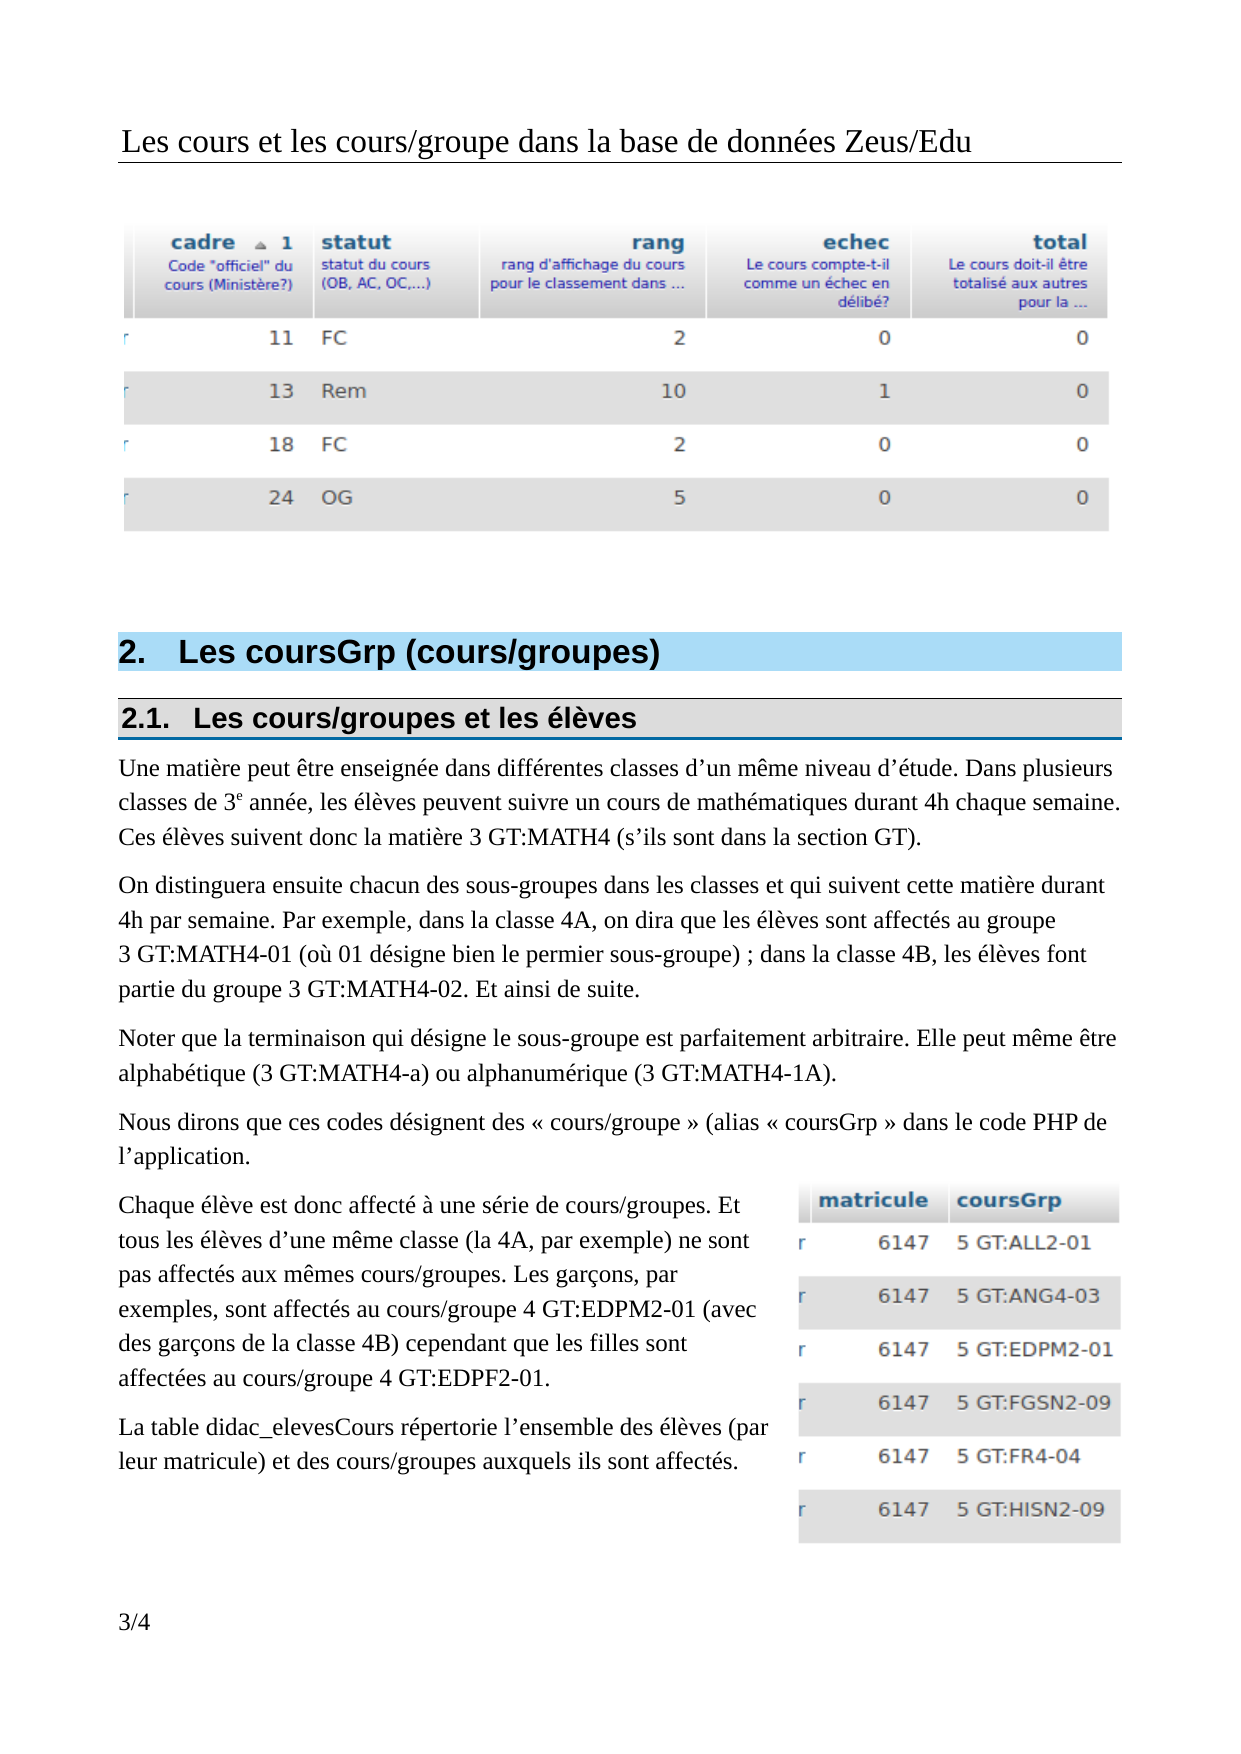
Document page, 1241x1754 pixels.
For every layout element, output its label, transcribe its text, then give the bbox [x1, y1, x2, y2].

subtitle Les coursGrp (cours/groupes) [118, 632, 1122, 671]
text Une matière peut être enseignée dans différentes classes d’un même niveau d’étude. Dans plusieurs classes de 3e année, les élèves peuvent suivre un cours de mathématiques durant 4h chaque semaine. Ces élèves suivent donc la matière 3 GT:MATH4 (s’ils sont dans la section GT). [118, 753, 1122, 850]
subtitle Les cours/groupes et les élèves [118, 699, 1122, 737]
picture [798, 1176, 1132, 1545]
text Chaque élève est donc affecté à une série de cours/groupes. Et tous les élèves d’une même classe (la 4A, par exemple) ne sont pas affectés aux mêmes cours/groupes. Les garçons, par exemples, sont affectés au cours/groupe 4 GT:EDPM2-01 (avec des garçons de la classe 4B) cependant que les filles sont affectées au cours/groupe 4 GT:EDPF2-01. [118, 1190, 798, 1391]
text On distinguera ensuite chacun des sous-groupes dans les classes et qui suivent cette matière durant 4h par semaine. Par exemple, dans la classe 4A, on dira que les élèves sont affectés au groupe 3 GT:MATH4-01 (où 01 désigne bien le permier sous-groupe) ; dans la classe 4B, les élèves font partie du groupe 3 GT:MATH4-02. Et ainsi de suite. [118, 871, 1122, 1003]
text Nous dirons que ces codes désignent des « cours/groupe » (alias « coursGrp » dans le code PHP de l’application. [118, 1107, 1122, 1170]
text La table didac_elevesCours répertorie l’ensemble des élèves (par leur matricule) et des cours/groupes auxquels ils sont affectés. [118, 1412, 798, 1475]
picture [124, 215, 1117, 533]
text Noter que la terminaison qui désigne le sous-groupe est parfaitement arbitraire. Elle peut même être alphabétique (3 GT:MATH4-a) ou alphanumérique (3 GT:MATH4-1A). [118, 1023, 1122, 1086]
